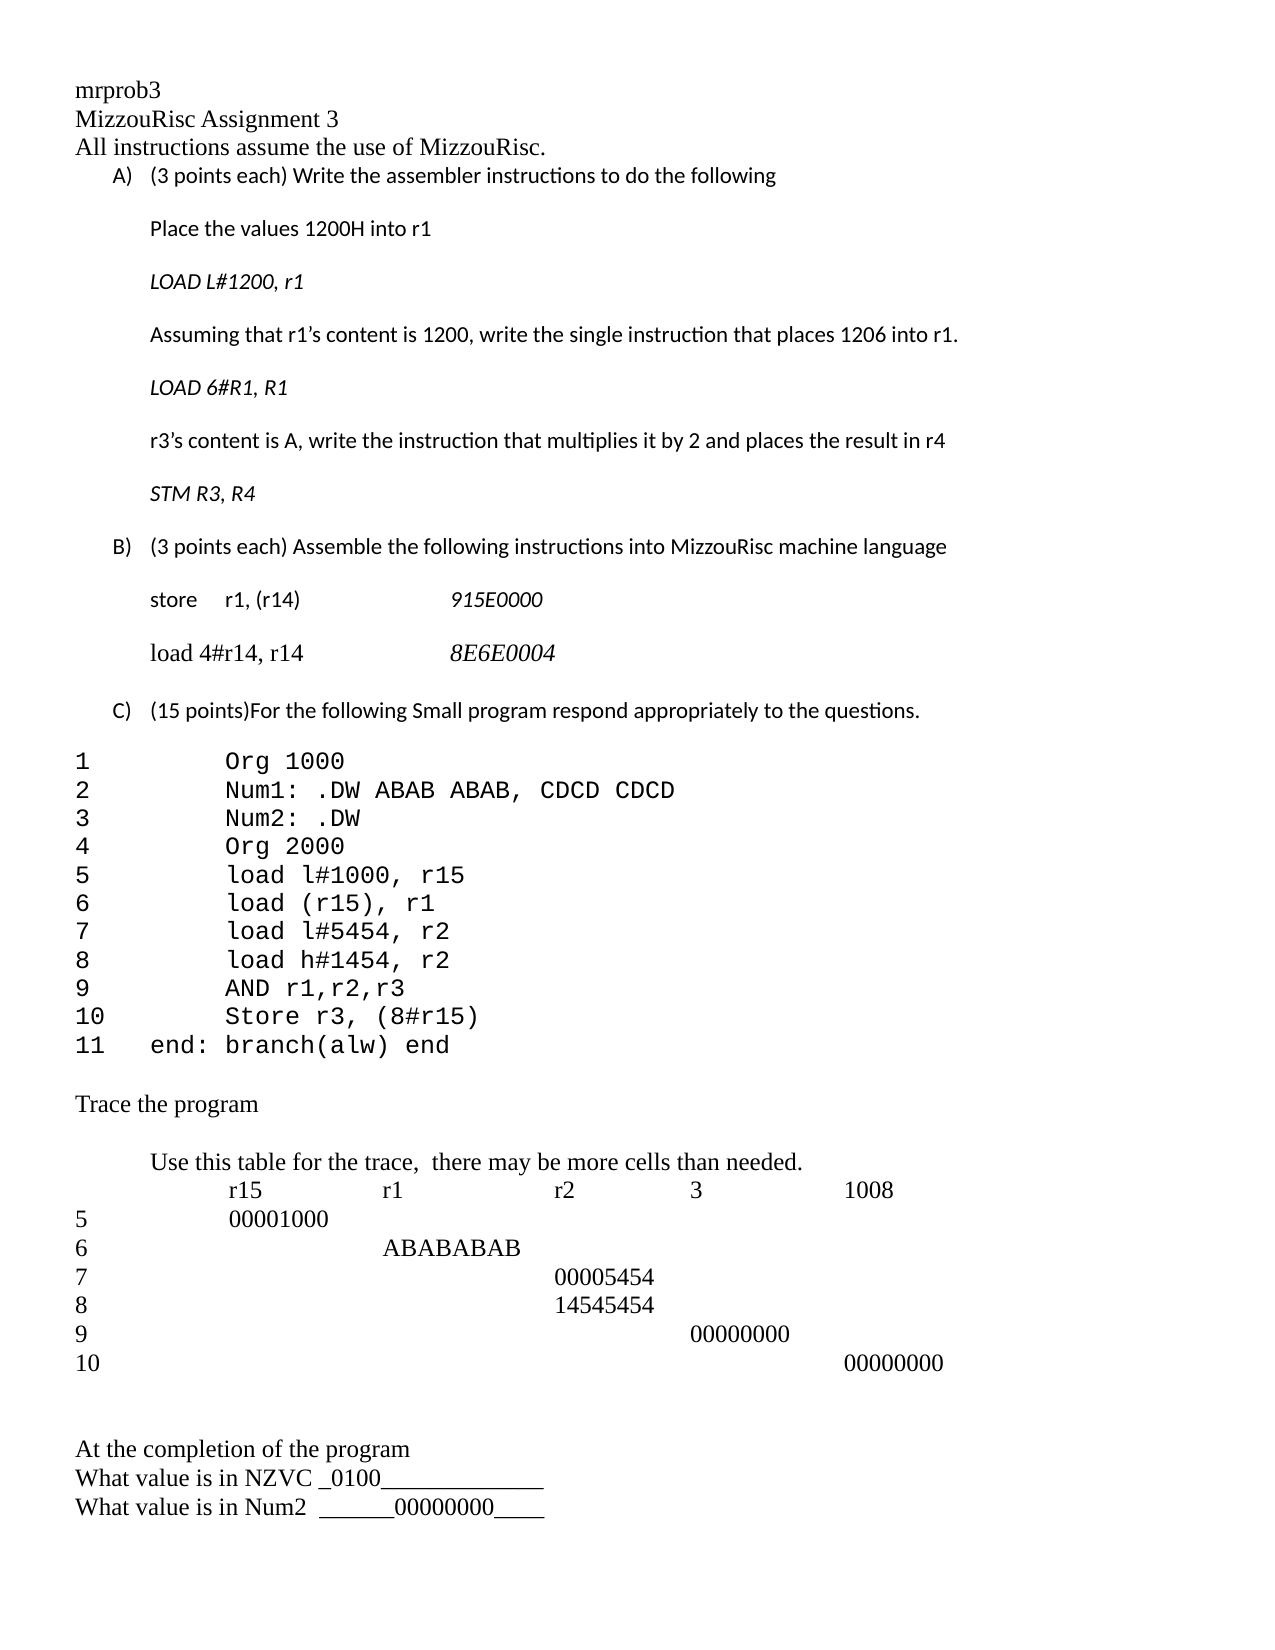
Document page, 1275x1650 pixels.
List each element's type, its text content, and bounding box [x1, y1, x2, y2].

list (3 points each) Write the assembler instructions to do the following [112, 161, 1200, 189]
table_cell [832, 1319, 986, 1348]
table_cell [679, 1262, 832, 1291]
table_cell [371, 1377, 543, 1406]
table_cell 00005454 [543, 1262, 678, 1291]
text 3 Num2: .DW [75, 806, 1200, 834]
text 6 load (r15), r1 [75, 891, 1200, 919]
table_cell 00000000 [832, 1348, 986, 1377]
table_cell [679, 1348, 832, 1377]
table_cell 6 [64, 1233, 217, 1262]
table_cell [543, 1204, 678, 1233]
text 8 load h#1454, r2 [75, 947, 1200, 976]
text mrprob3 [75, 75, 1200, 104]
table_cell [218, 1348, 371, 1377]
table_header 1008 [832, 1176, 986, 1204]
table_header r2 [543, 1176, 678, 1204]
table_cell [64, 1377, 217, 1406]
list Assuming that r1’s content is 1200, write the single instruction that places 1206 into r1. [150, 320, 1200, 348]
table_cell [371, 1291, 543, 1319]
table_cell [371, 1262, 543, 1291]
text 2 Num1: .DW ABAB ABAB, CDCD CDCD [75, 777, 1200, 806]
table_cell [543, 1319, 678, 1348]
table_cell [218, 1291, 371, 1319]
text 1 Org 1000 [75, 749, 1200, 777]
text 9 AND r1,r2,r3 [75, 976, 1200, 1004]
table_header r1 [371, 1176, 543, 1204]
text 10 Store r3, (8#r15) [75, 1004, 1200, 1032]
table_cell [679, 1291, 832, 1319]
text load 4#r14, r14 8E6E0004 [75, 638, 1200, 667]
table_cell ABABABAB [371, 1233, 543, 1262]
table_cell 7 [64, 1262, 217, 1291]
table_cell [218, 1377, 371, 1406]
table_cell 9 [64, 1319, 217, 1348]
table_cell 00001000 [218, 1204, 371, 1233]
table_cell 5 [64, 1204, 217, 1233]
table_cell [543, 1348, 678, 1377]
list STM R3, R4 [150, 479, 1200, 507]
table_cell 00000000 [679, 1319, 832, 1348]
table_cell 10 [64, 1348, 217, 1377]
list r3’s content is A, write the instruction that multiplies it by 2 and places the result in r4 [150, 426, 1200, 454]
list Place the values 1200H into r1 [150, 214, 1200, 242]
table_cell [832, 1377, 986, 1406]
table_cell [679, 1233, 832, 1262]
table_header 3 [679, 1176, 832, 1204]
list store r1, (r14) 915E0000 [150, 585, 1200, 613]
table_cell 14545454 [543, 1291, 678, 1319]
table_cell [371, 1204, 543, 1233]
list LOAD 6#R1, R1 [150, 373, 1200, 401]
text 4 Org 2000 [75, 834, 1200, 862]
table_cell [832, 1291, 986, 1319]
text Use this table for the trace, there may be more cells than needed. [75, 1147, 1200, 1176]
table_cell [679, 1377, 832, 1406]
table_cell [371, 1348, 543, 1377]
table_cell [218, 1262, 371, 1291]
text 11 end: branch(alw) end [75, 1032, 1200, 1061]
table_cell [832, 1262, 986, 1291]
table_header r15 [218, 1176, 371, 1204]
table_cell [543, 1377, 678, 1406]
list (3 points each) Assemble the following instructions into MizzouRisc machine language [112, 532, 1200, 560]
table_cell [218, 1233, 371, 1262]
text What value is in NZVC _0100_____________ [75, 1463, 1200, 1492]
table_header [64, 1176, 217, 1204]
list LOAD L#1200, r1 [150, 267, 1200, 295]
table_cell [832, 1204, 986, 1233]
text What value is in Num2 ______00000000____ [75, 1492, 1200, 1521]
table_cell [218, 1319, 371, 1348]
table_cell [371, 1319, 543, 1348]
text Trace the program [75, 1089, 1200, 1118]
text 5 load l#1000, r15 [75, 862, 1200, 891]
text At the completion of the program [75, 1434, 1200, 1463]
table_cell [832, 1233, 986, 1262]
text All instructions assume the use of MizzouRisc. [75, 132, 1200, 161]
list (15 points)For the following Small program respond appropriately to the questions. [112, 696, 1200, 724]
table_cell 8 [64, 1291, 217, 1319]
table_cell [543, 1233, 678, 1262]
text 7 load l#5454, r2 [75, 919, 1200, 947]
table_cell [679, 1204, 832, 1233]
text MizzouRisc Assignment 3 [75, 104, 1200, 132]
